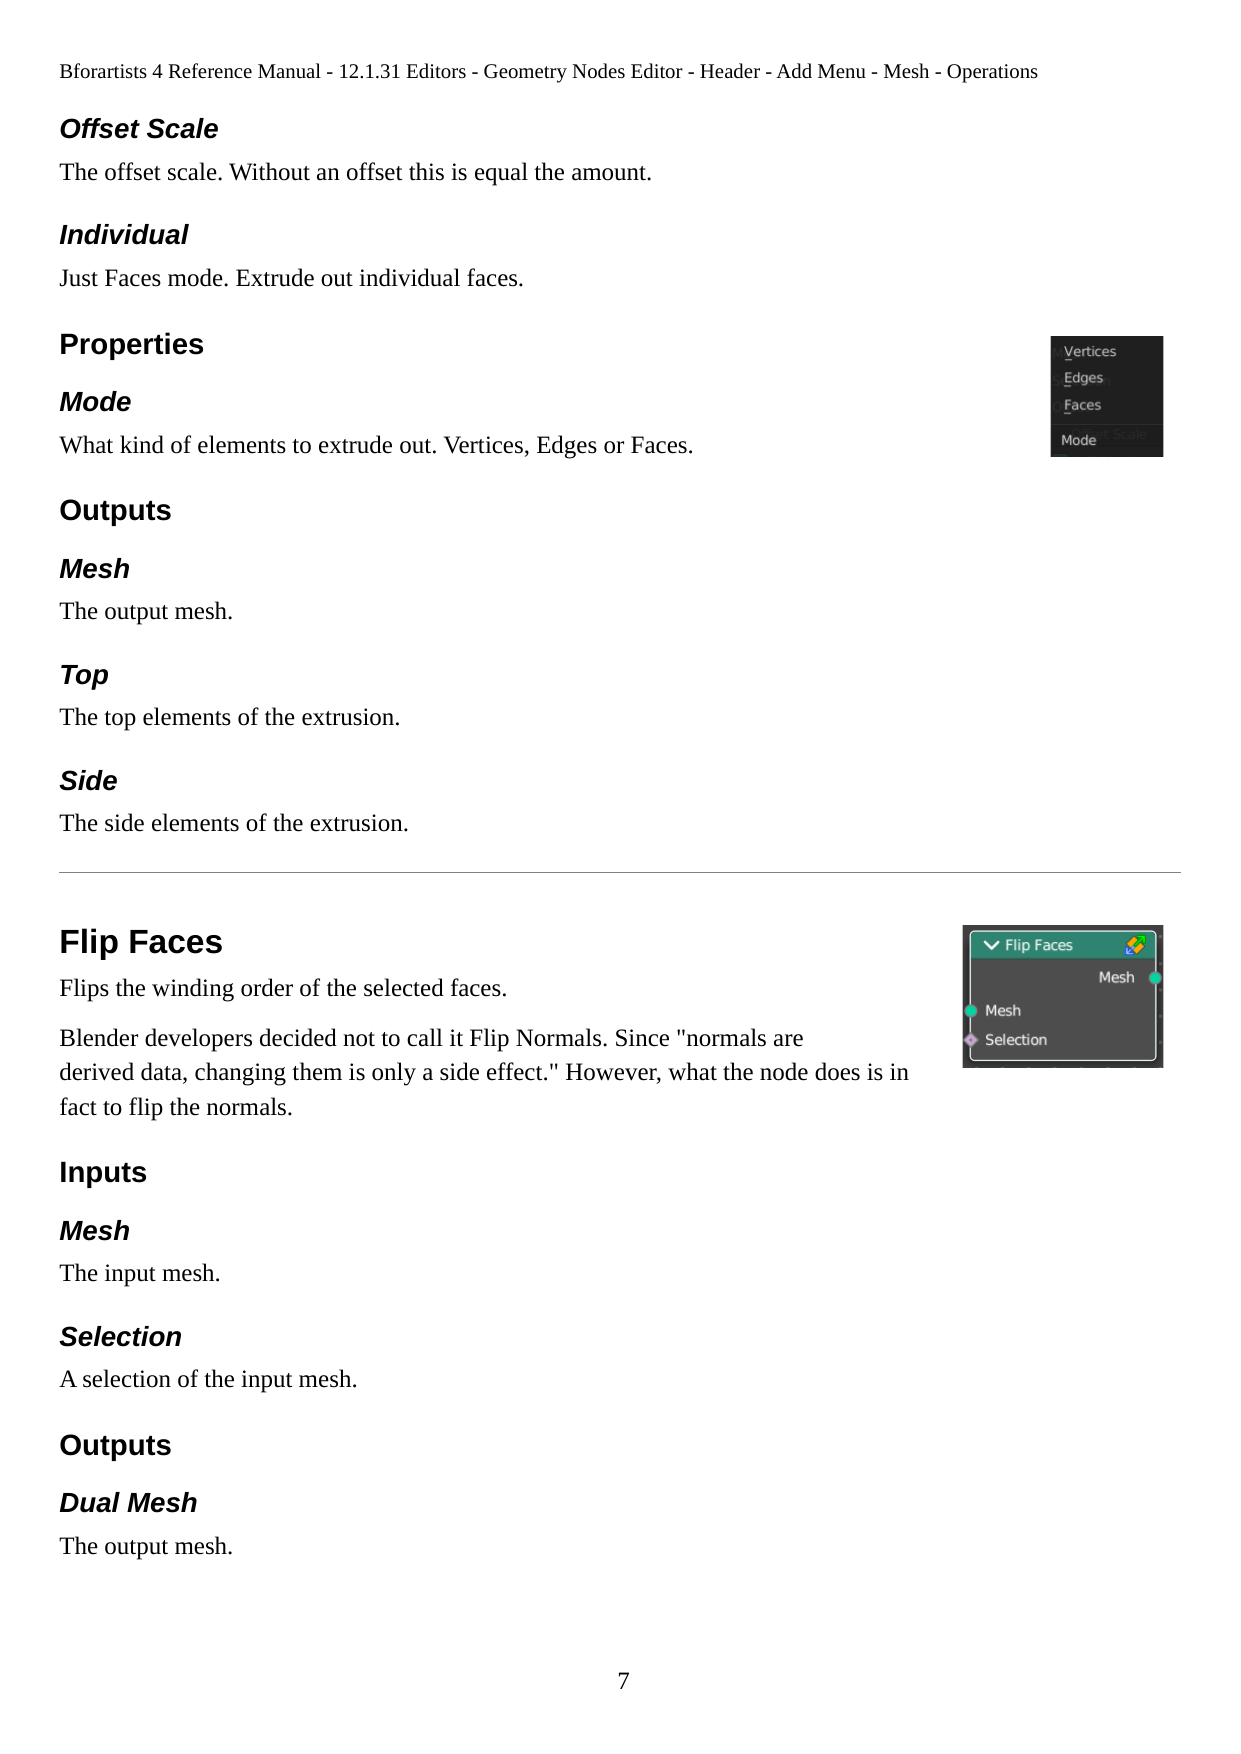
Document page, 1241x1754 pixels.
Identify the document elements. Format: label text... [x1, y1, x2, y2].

subtitle Dual Mesh [59, 1487, 1181, 1518]
subtitle Individual [59, 218, 1181, 250]
text The top elements of the extrusion. [59, 702, 1181, 731]
text The side elements of the extrusion. [59, 808, 1181, 837]
subtitle Mesh [59, 1214, 1181, 1246]
subtitle Outputs [59, 1428, 1181, 1462]
subtitle Mode [59, 385, 1050, 417]
subtitle Outputs [59, 493, 1181, 527]
subtitle Offset Scale [59, 113, 1181, 144]
text Just Faces mode. Extrude out individual faces. [59, 263, 1181, 292]
text A selection of the input mesh. [59, 1364, 1181, 1393]
text The output mesh. [59, 1531, 1181, 1560]
subtitle Inputs [59, 1155, 1181, 1189]
subtitle Selection [59, 1320, 1181, 1352]
text What kind of elements to extrude out. Vertices, Edges or Faces. [59, 430, 1181, 458]
subtitle Properties [59, 327, 1181, 360]
text The input mesh. [59, 1258, 1181, 1287]
text Blender developers decided not to call it Flip Normals. Since "normals are derived data, changing them is only a side effect." However, what the node does is in fact to flip the normals. [59, 1023, 1181, 1120]
subtitle Flip Faces [59, 922, 1181, 961]
subtitle [1164, 385, 1181, 417]
subtitle Top [59, 658, 1181, 690]
picture [962, 925, 1164, 1068]
picture [1050, 336, 1164, 457]
text Flips the winding order of the selected faces. [59, 973, 962, 1002]
text The output mesh. [59, 596, 1181, 625]
subtitle Mesh [59, 552, 1181, 584]
subtitle Side [59, 764, 1181, 796]
text The offset scale. Without an offset this is equal the amount. [59, 157, 1181, 186]
